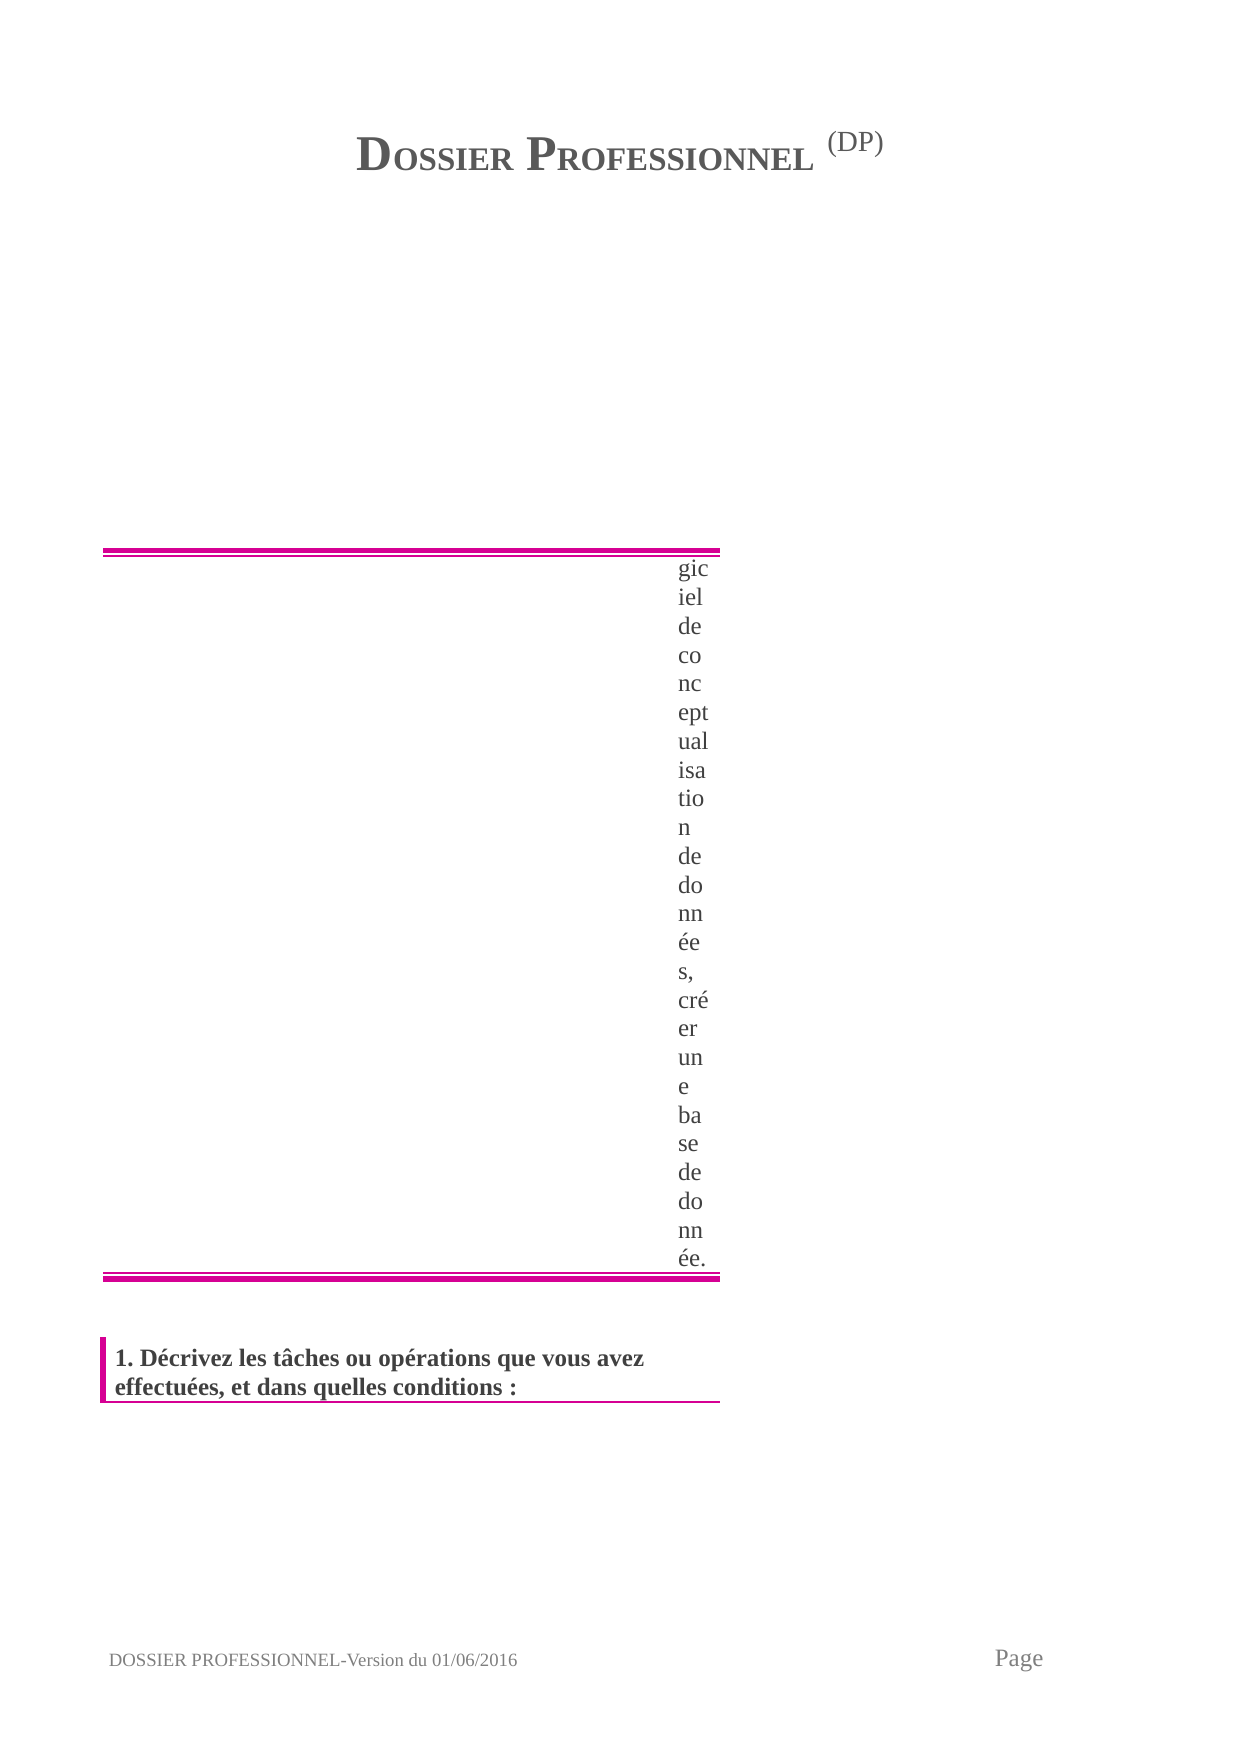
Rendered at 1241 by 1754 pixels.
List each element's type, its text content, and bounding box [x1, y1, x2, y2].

table_cell [103, 1282, 667, 1337]
table_cell 1. Décrivez les tâches ou opérations que vous avez effectuées, et dans quelles conditions : [106, 1337, 720, 1401]
table_cell [103, 557, 667, 1272]
table_cell giciel de conceptualisation de données, créer une base de donnée. [667, 557, 720, 1272]
table_cell [667, 1282, 720, 1337]
